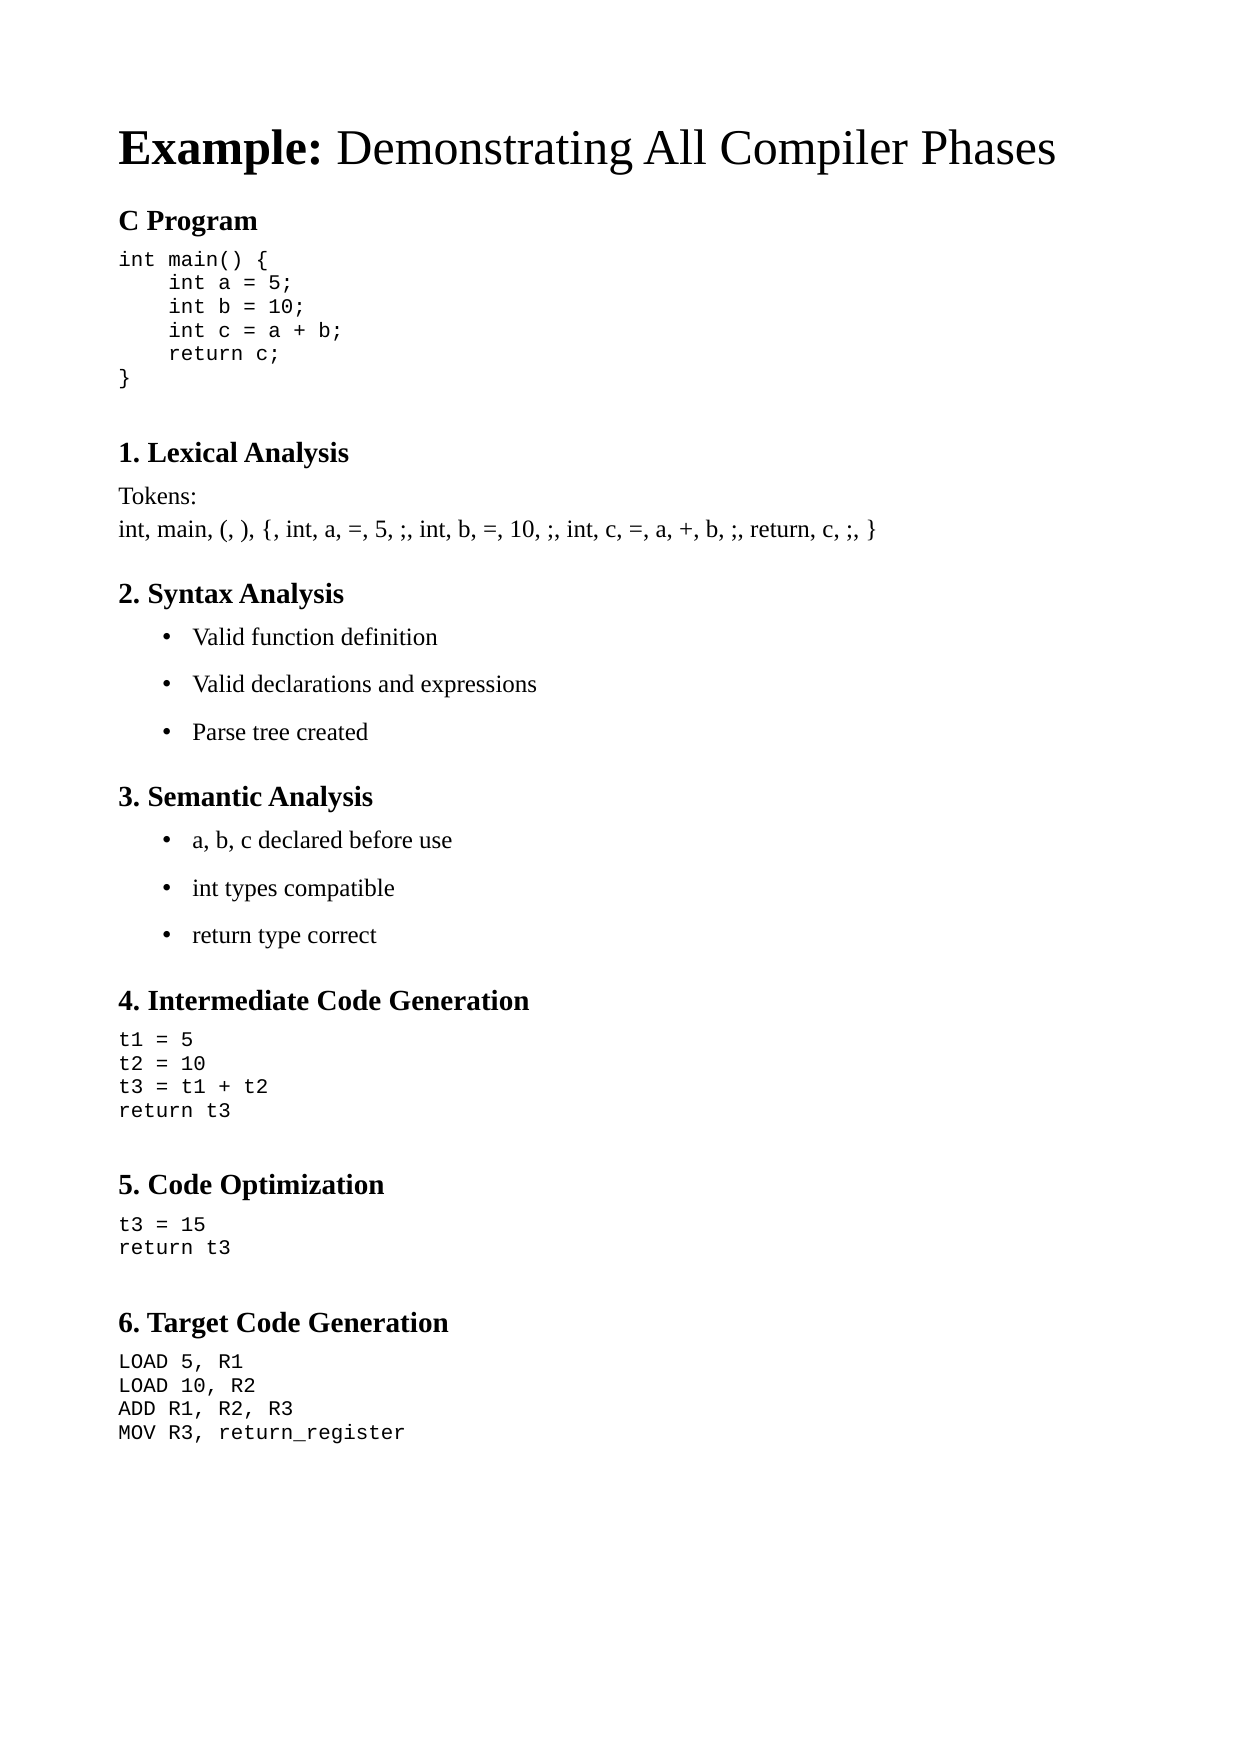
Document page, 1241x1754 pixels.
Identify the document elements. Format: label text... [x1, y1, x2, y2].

subtitle 5. Code Optimization [118, 1167, 1122, 1201]
list a, b, c declared before use [162, 825, 1122, 854]
text t3 = 15 [118, 1213, 1122, 1237]
subtitle 2. Syntax Analysis [118, 576, 1122, 609]
text return c; [118, 343, 1122, 367]
text LOAD 10, R2 [118, 1374, 1122, 1398]
subtitle C Program [118, 203, 1122, 236]
text int a = 5; [118, 272, 1122, 296]
text return t3 [118, 1100, 1122, 1123]
list Parse tree created [162, 717, 1122, 746]
list int types compatible [162, 873, 1122, 902]
list Valid function definition [162, 622, 1122, 651]
text t3 = t1 + t2 [118, 1076, 1122, 1100]
subtitle 1. Lexical Analysis [118, 435, 1122, 468]
text int c = a + b; [118, 320, 1122, 343]
subtitle 3. Semantic Analysis [118, 779, 1122, 813]
text ADD R1, R2, R3 [118, 1398, 1122, 1422]
text t2 = 10 [118, 1052, 1122, 1076]
subtitle Example: Demonstrating All Compiler Phases [118, 118, 1122, 176]
text return t3 [118, 1237, 1122, 1261]
list return type correct [162, 921, 1122, 949]
text MOV R3, return_register [118, 1422, 1122, 1446]
text int b = 10; [118, 296, 1122, 320]
subtitle 6. Target Code Generation [118, 1305, 1122, 1338]
text } [118, 367, 1122, 391]
text int main() { [118, 249, 1122, 272]
list Valid declarations and expressions [162, 669, 1122, 698]
text LOAD 5, R1 [118, 1351, 1122, 1374]
text Tokens: int, main, (, ), {, int, a, =, 5, ;, int, b, =, 10, ;, int, c, =, a, +, b, ;, return, c, ;, } [118, 481, 1122, 542]
text t1 = 5 [118, 1029, 1122, 1052]
subtitle 4. Intermediate Code Generation [118, 983, 1122, 1016]
